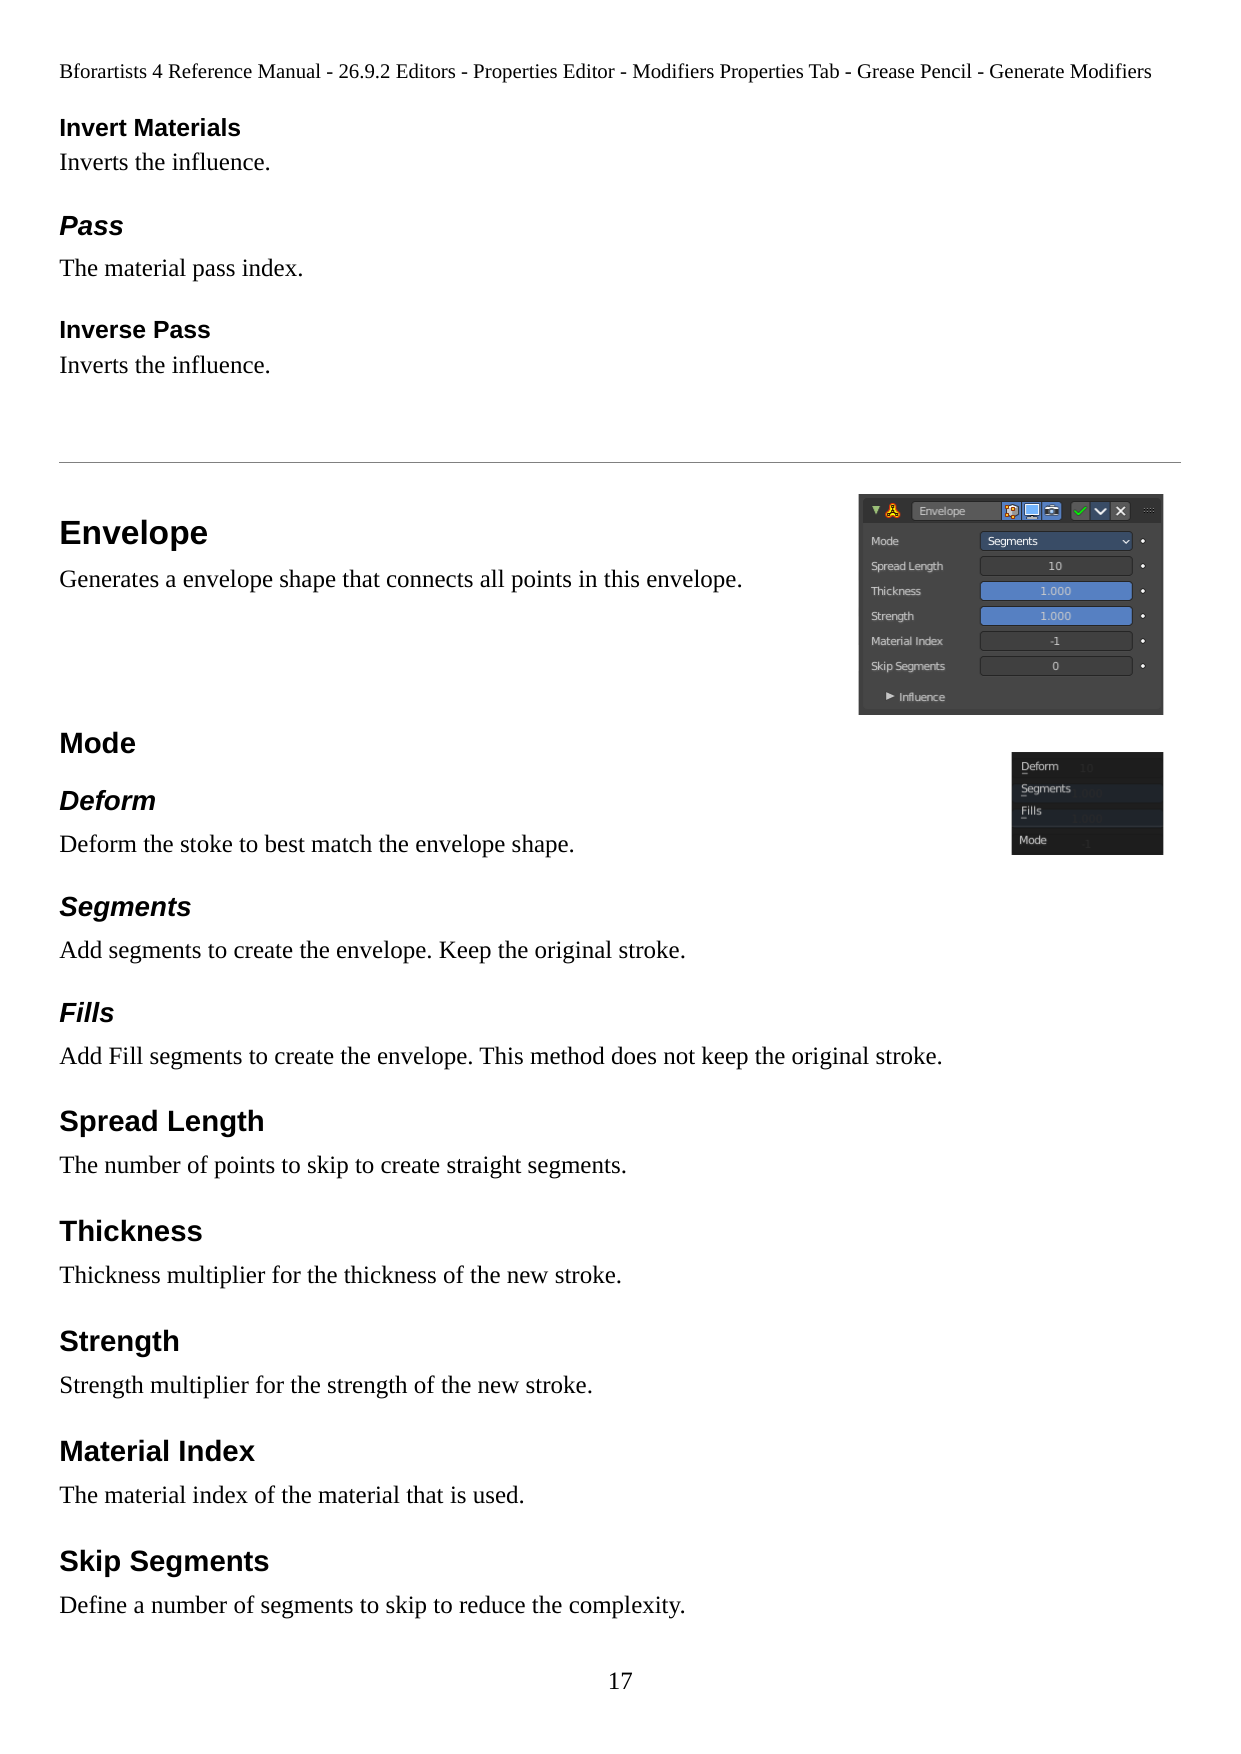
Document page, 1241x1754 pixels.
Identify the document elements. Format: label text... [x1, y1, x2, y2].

subtitle Inverse Pass [59, 315, 1181, 343]
subtitle Fills [59, 996, 1181, 1028]
text Add Fill segments to create the envelope. This method does not keep the original stroke. [59, 1041, 1181, 1069]
picture [858, 494, 1164, 715]
subtitle Thickness [59, 1214, 1181, 1248]
subtitle Material Index [59, 1434, 1181, 1468]
text Deform the stoke to best match the envelope shape. [59, 829, 1181, 858]
subtitle Mode [59, 726, 1181, 759]
text Inverts the influence. [59, 147, 1181, 176]
text Thickness multiplier for the thickness of the new stroke. [59, 1261, 1181, 1289]
subtitle [1164, 513, 1181, 551]
subtitle [1164, 784, 1181, 816]
subtitle Pass [59, 209, 1181, 241]
text Generates a envelope shape that connects all points in this envelope. [59, 564, 858, 593]
subtitle Deform [59, 784, 1011, 816]
picture [1011, 752, 1164, 855]
text Inverts the influence. [59, 350, 1181, 378]
text The number of points to skip to create straight segments. [59, 1151, 1181, 1179]
subtitle Spread Length [59, 1104, 1181, 1138]
subtitle Segments [59, 890, 1181, 922]
subtitle Envelope [59, 513, 858, 551]
subtitle Strength [59, 1324, 1181, 1358]
subtitle Invert Materials [59, 113, 1181, 141]
subtitle Skip Segments [59, 1544, 1181, 1578]
text The material pass index. [59, 253, 1181, 282]
text Define a number of segments to skip to reduce the complexity. [59, 1590, 1181, 1619]
text Add segments to create the envelope. Keep the original stroke. [59, 935, 1181, 963]
text Strength multiplier for the strength of the new stroke. [59, 1370, 1181, 1399]
text The material index of the material that is used. [59, 1480, 1181, 1509]
